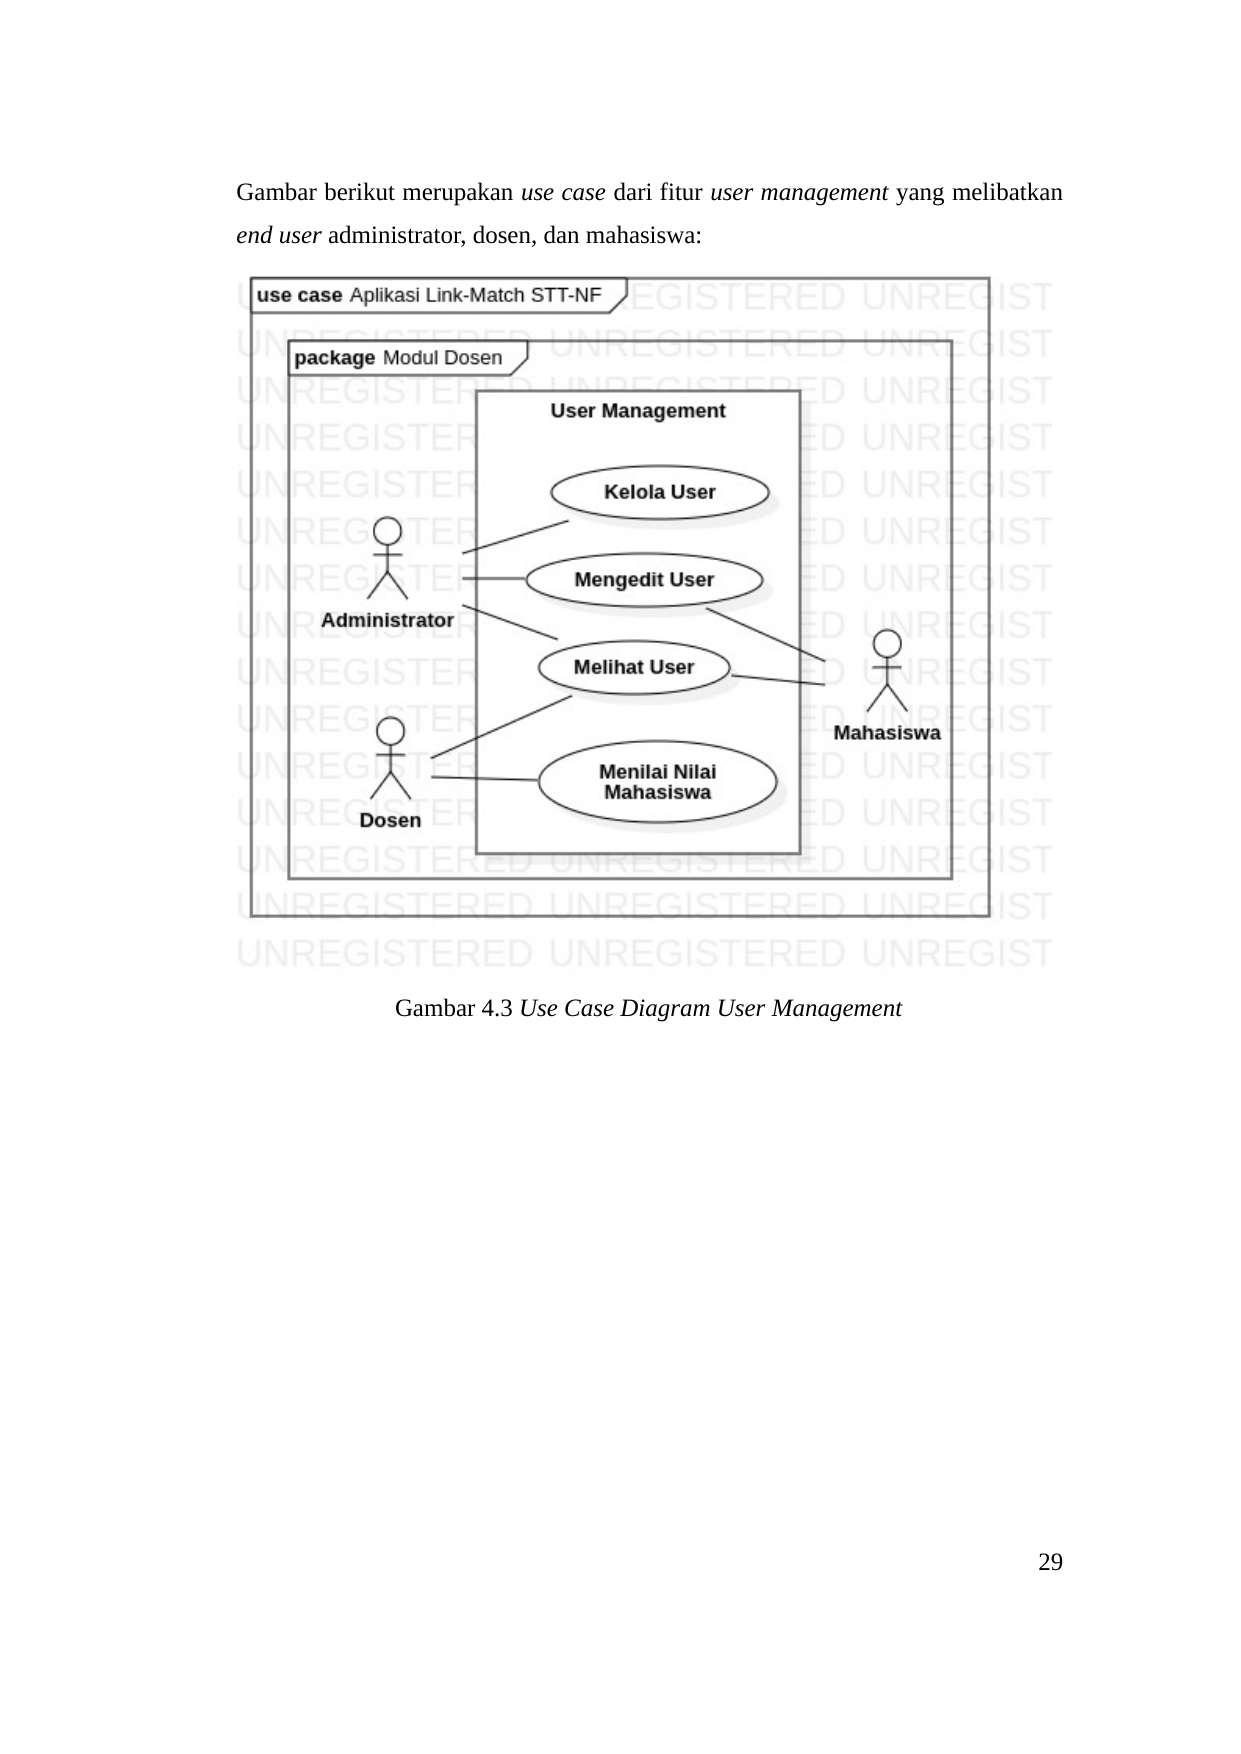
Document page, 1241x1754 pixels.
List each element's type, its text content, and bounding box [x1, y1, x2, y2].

text Gambar 4.3 Use Case Diagram User Management [236, 993, 1063, 1022]
picture [236, 263, 1052, 979]
text Gambar berikut merupakan use case dari fitur user management yang melibatkan end user administrator, dosen, dan mahasiswa: [236, 177, 1063, 249]
